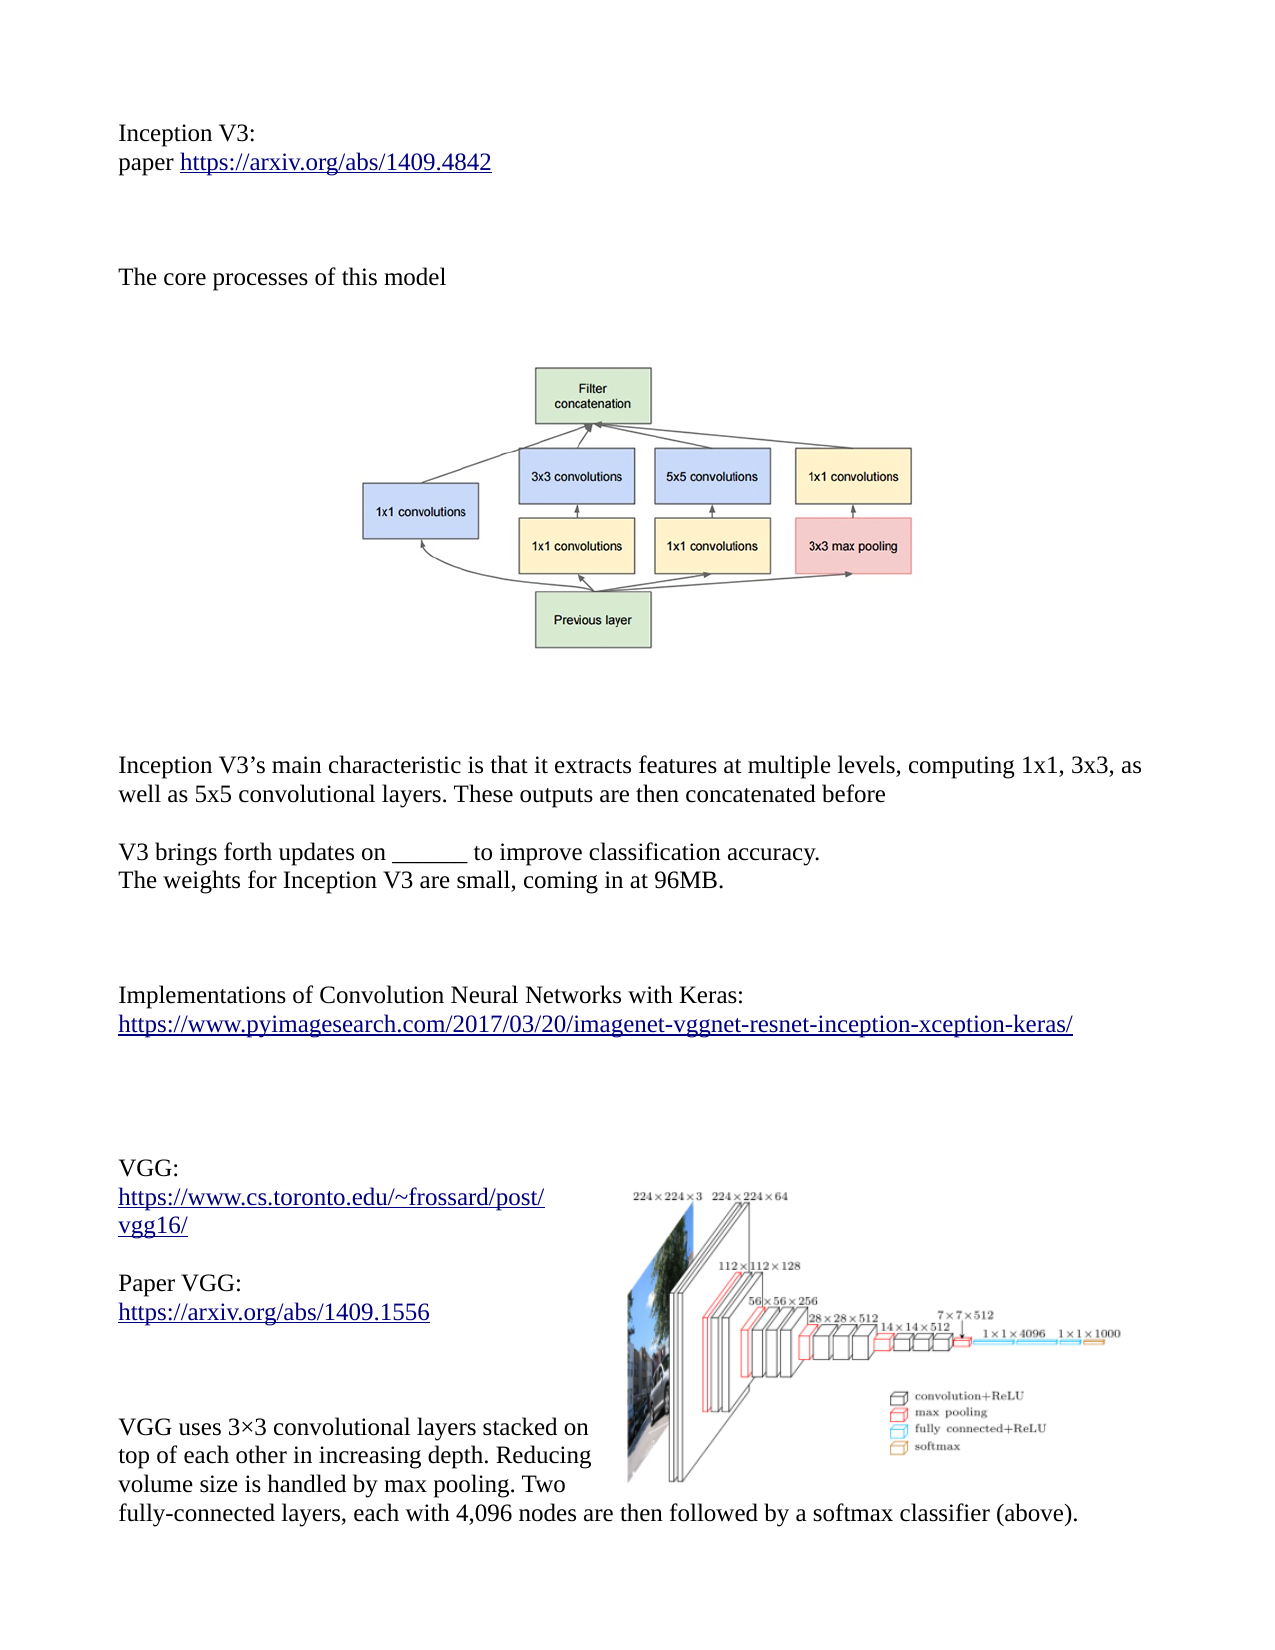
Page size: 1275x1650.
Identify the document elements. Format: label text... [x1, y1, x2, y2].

text The weights for Inception V3 are small, coming in at 96MB. [118, 866, 1157, 894]
text [1135, 1268, 1157, 1297]
picture [607, 1181, 1135, 1492]
text https://arxiv.org/abs/1409.1556 [118, 1297, 607, 1326]
text Inception V3: [118, 118, 1157, 147]
text VGG: [118, 1153, 1157, 1182]
text https://www.cs.toronto.edu/~frossard/post/vgg16/ [118, 1182, 607, 1239]
text The core processes of this model [118, 262, 1157, 291]
text VGG uses 3×3 convolutional layers stacked on top of each other in increasing depth. Reducing volume size is handled by max pooling. Two fully-connected layers, each with 4,096 nodes are then followed by a softmax classifier (above). [118, 1412, 1157, 1527]
text [1135, 1182, 1157, 1239]
text paper https://arxiv.org/abs/1409.4842 [118, 147, 1157, 176]
text V3 brings forth updates on ______ to improve classification accuracy. [118, 837, 1157, 866]
text Implementations of Convolution Neural Networks with Keras: https://www.pyimagesearch.com/2017/03/20/imagenet-vggnet-resnet-inception-xception-keras/ [118, 981, 1157, 1038]
picture [346, 348, 930, 662]
text [1135, 1297, 1157, 1326]
text Inception V3’s main characteristic is that it extracts features at multiple levels, computing 1x1, 3x3, as well as 5x5 convolutional layers. These outputs are then concatenated before [118, 751, 1157, 808]
text Paper VGG: [118, 1268, 607, 1297]
